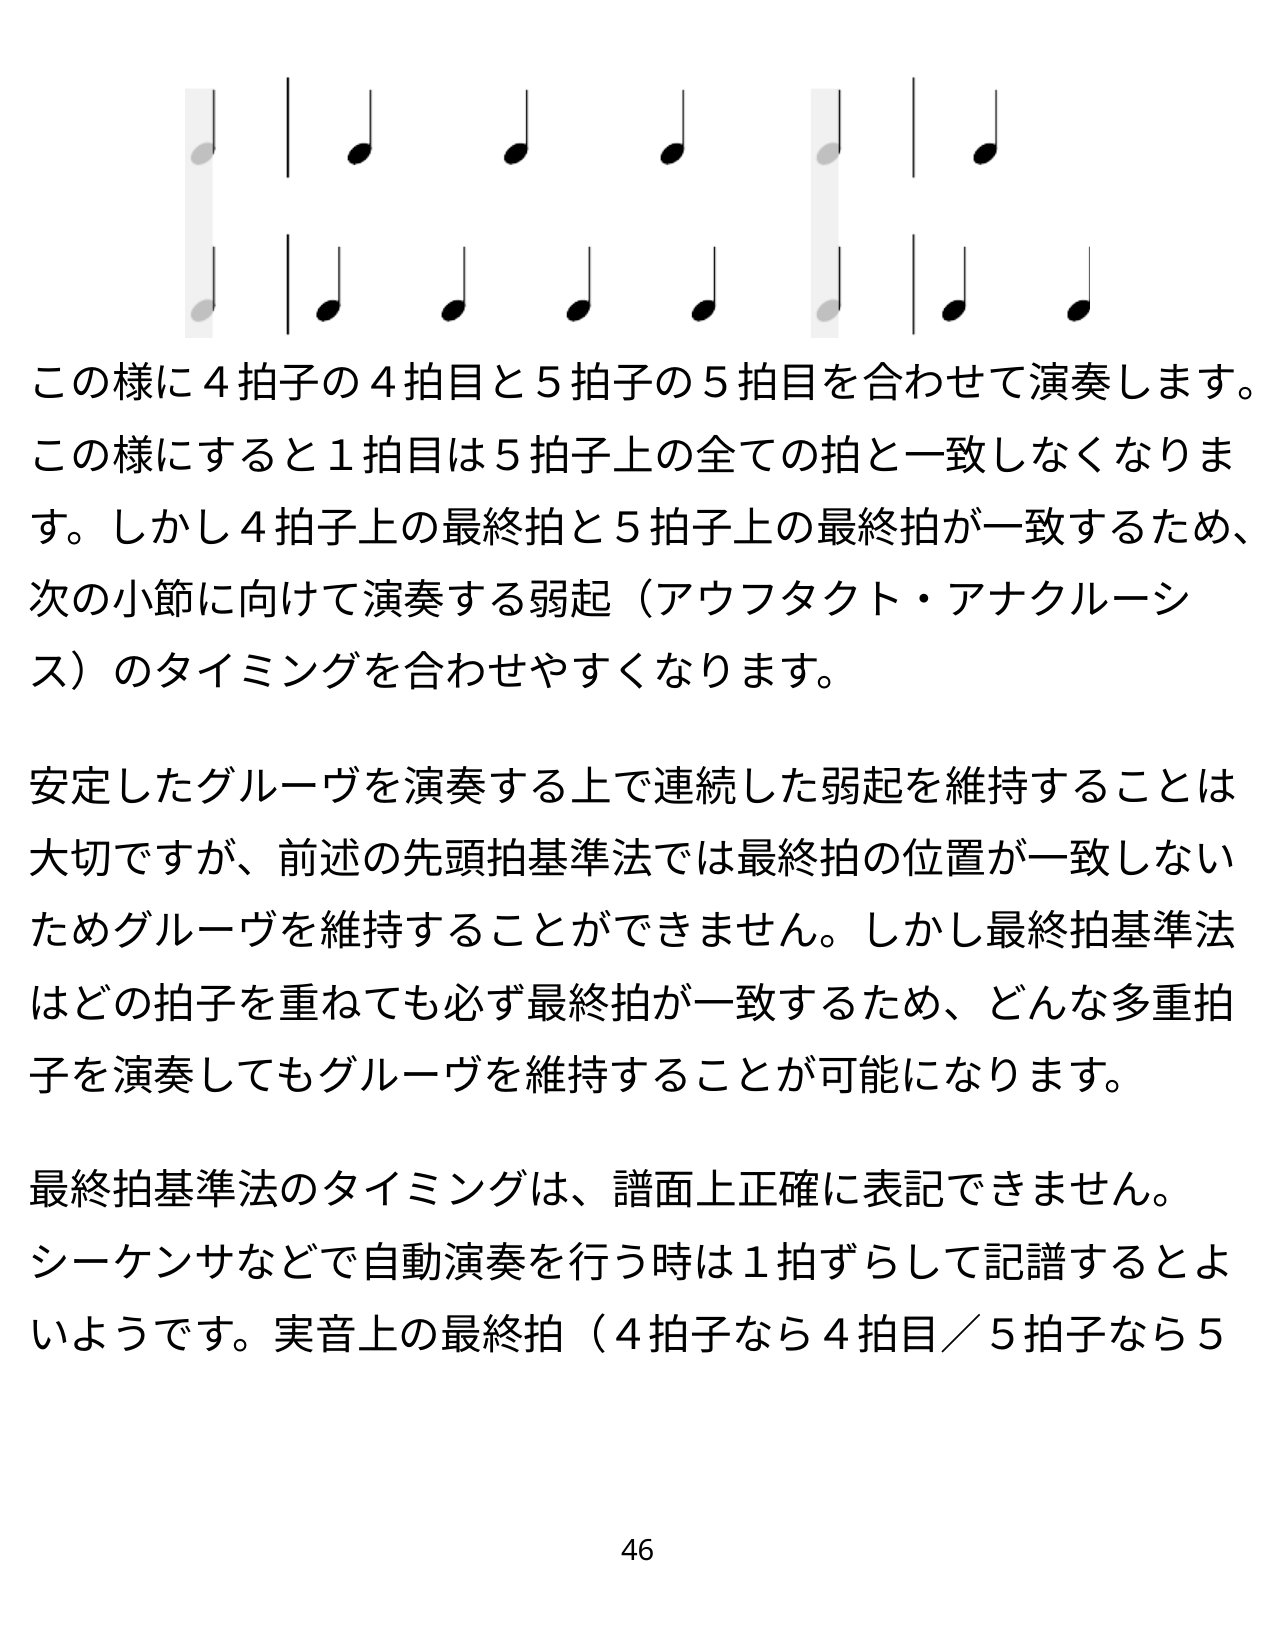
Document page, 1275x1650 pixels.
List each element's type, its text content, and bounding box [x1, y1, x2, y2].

text この様に４拍子の４拍目と５拍子の５拍目を合わせて演奏します。この様にすると１拍目は５拍子上の全ての拍と一致しなくなります。しかし４拍子上の最終拍と５拍子上の最終拍が一致するため、次の小節に向けて演奏する弱起（アウフタクト・アナクルーシス）のタイミングを合わせやすくなります。 [28, 76, 1246, 699]
picture [185, 76, 1090, 338]
text 最終拍基準法のタイミングは、譜面上正確に表記できません。シーケンサなどで自動演奏を行う時は１拍ずらして記譜するとよいようです。実音上の最終拍（４拍子なら４拍目／５拍子なら５ [28, 1156, 1246, 1361]
text 安定したグルーヴを演奏する上で連続した弱起を維持することは大切ですが、前述の先頭拍基準法では最終拍の位置が一致しないためグルーヴを維持することができません。しかし最終拍基準法はどの拍子を重ねても必ず最終拍が一致するため、どんな多重拍子を演奏してもグルーヴを維持することが可能になります。 [28, 753, 1246, 1102]
